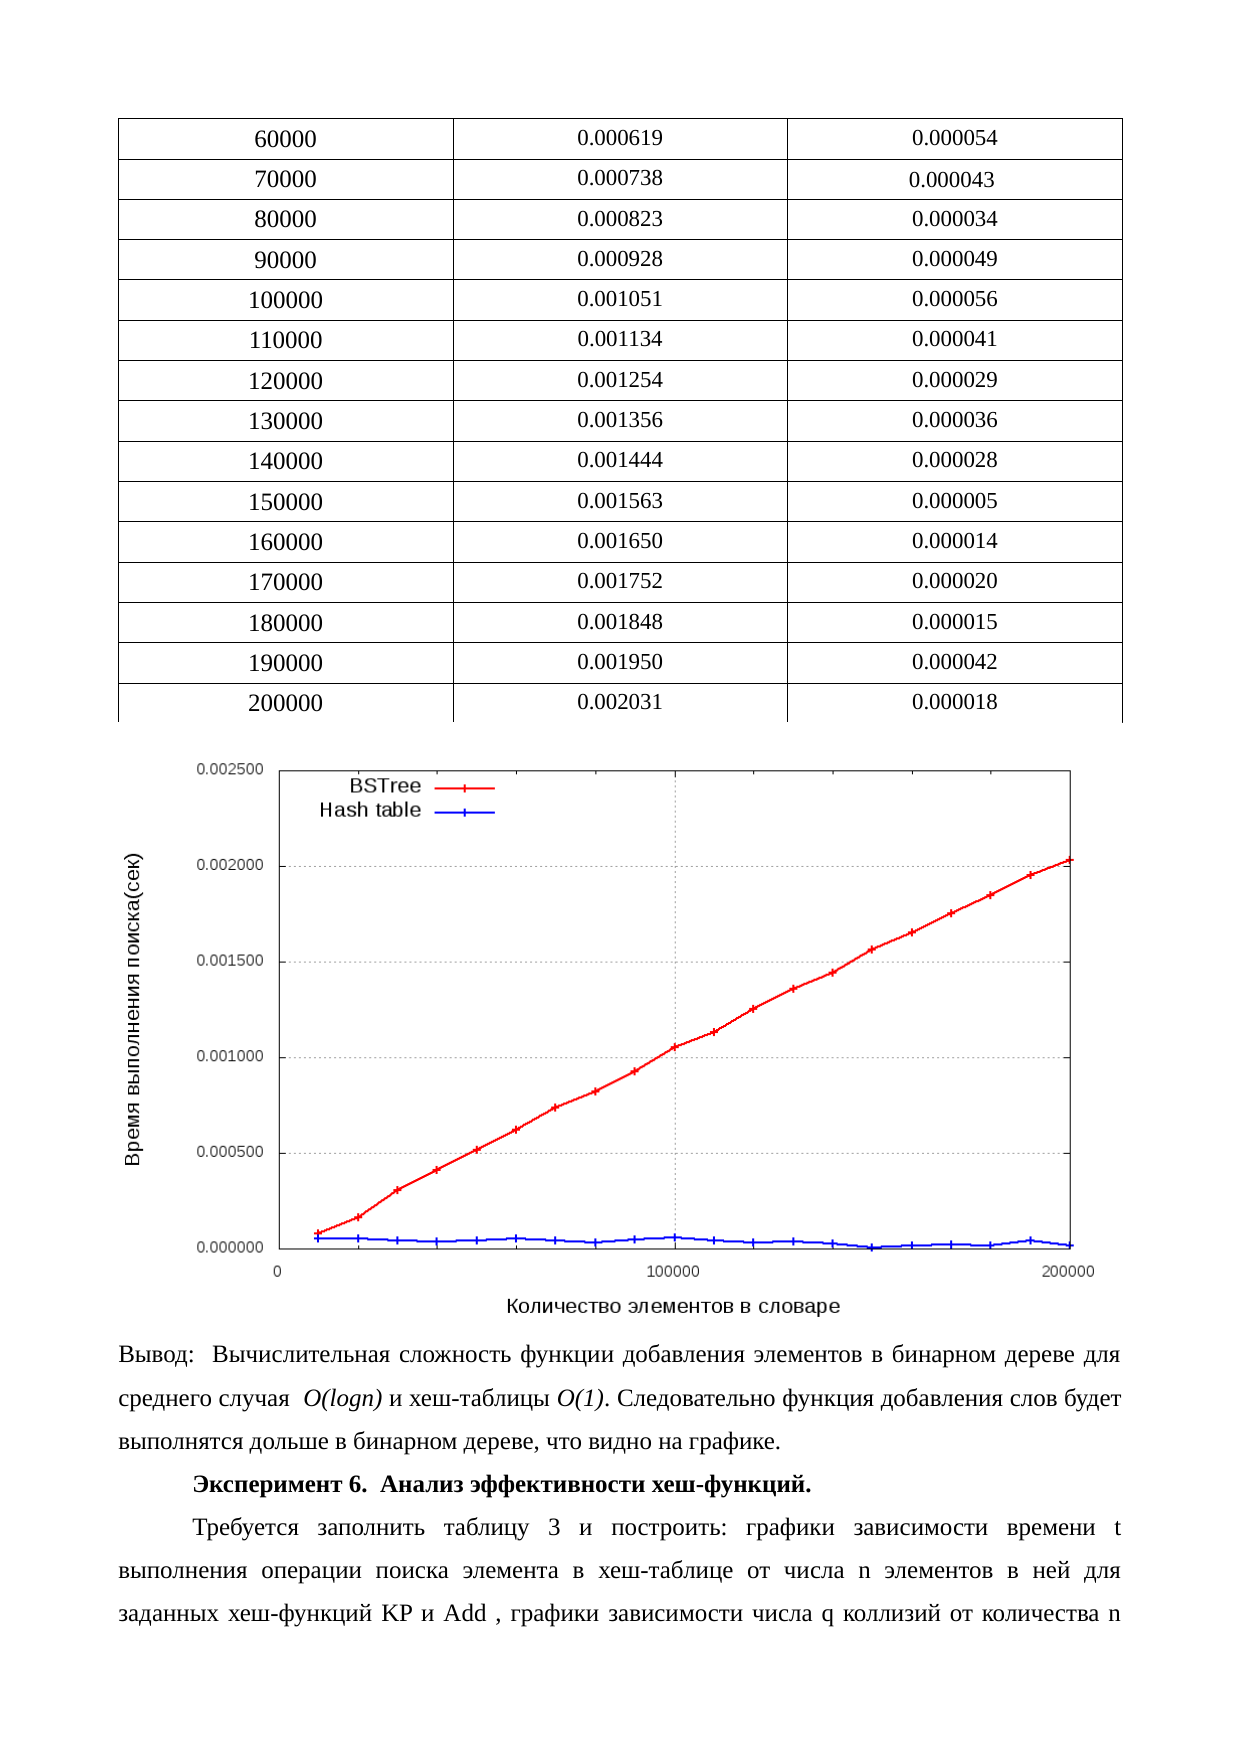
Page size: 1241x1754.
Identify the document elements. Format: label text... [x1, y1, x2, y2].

table_cell 0.001134 [454, 321, 787, 360]
table_cell 0.000041 [788, 321, 1122, 360]
table_cell 0.001950 [454, 643, 787, 682]
table_cell 200000 [119, 684, 453, 722]
table_cell 0.000928 [454, 240, 787, 279]
table_cell 0.000043 [788, 160, 1122, 199]
table_cell 0.000738 [454, 160, 787, 199]
table_cell 170000 [119, 563, 453, 602]
table_cell 0.000005 [788, 482, 1122, 521]
text Эксперимент 6. Анализ эффективности хеш-функций. [118, 1469, 1122, 1498]
table_cell 0.000029 [788, 361, 1122, 400]
table_cell 0.001848 [454, 603, 787, 642]
table_cell 0.001444 [454, 442, 787, 481]
table_cell 0.001650 [454, 522, 787, 562]
table_cell 0.000034 [788, 200, 1122, 239]
table_cell 0.000049 [788, 240, 1122, 279]
table_cell 120000 [119, 361, 453, 400]
table_cell 0.000042 [788, 643, 1122, 682]
table_cell 130000 [119, 401, 453, 441]
table_cell 160000 [119, 522, 453, 562]
table_cell 0.001356 [454, 401, 787, 441]
table_cell 0.001254 [454, 361, 787, 400]
table_cell 0.000020 [788, 563, 1122, 602]
table_cell 0.001563 [454, 482, 787, 521]
table_cell 0.000028 [788, 442, 1122, 481]
table_cell 0.000823 [454, 200, 787, 239]
table_cell 0.000036 [788, 401, 1122, 441]
picture [118, 722, 1123, 1326]
table_cell 70000 [119, 160, 453, 199]
table_cell 100000 [119, 280, 453, 320]
table_cell 0.002031 [454, 684, 787, 722]
table_cell 110000 [119, 321, 453, 360]
table_cell 0.000619 [454, 119, 787, 158]
table_cell 150000 [119, 482, 453, 521]
table_cell 180000 [119, 603, 453, 642]
table_cell 0.000014 [788, 522, 1122, 562]
text Требуется заполнить таблицу 3 и построить: графики зависимости времени t выполнения операции поиска элемента в хеш-таблице от числа n элементов в ней для заданных хеш-функций KP и Add , графики зависимости числа q коллизий от количества n [118, 1512, 1122, 1627]
table_cell 0.000056 [788, 280, 1122, 320]
table_cell 0.001752 [454, 563, 787, 602]
table_cell 0.000018 [788, 684, 1122, 722]
table_cell 190000 [119, 643, 453, 682]
table_cell 0.000054 [788, 119, 1122, 158]
table_cell 0.000015 [788, 603, 1122, 642]
table_cell 140000 [119, 442, 453, 481]
table_cell 80000 [119, 200, 453, 239]
table_cell 0.001051 [454, 280, 787, 320]
table_cell 90000 [119, 240, 453, 279]
table_cell 60000 [119, 119, 453, 158]
text Вывод: Вычислительная сложность функции добавления элементов в бинарном дереве для среднего случая O(logn) и хеш-таблицы O(1). Следовательно функция добавления слов будет выполнятся дольше в бинарном дереве, что видно на графике. [118, 1326, 1122, 1454]
